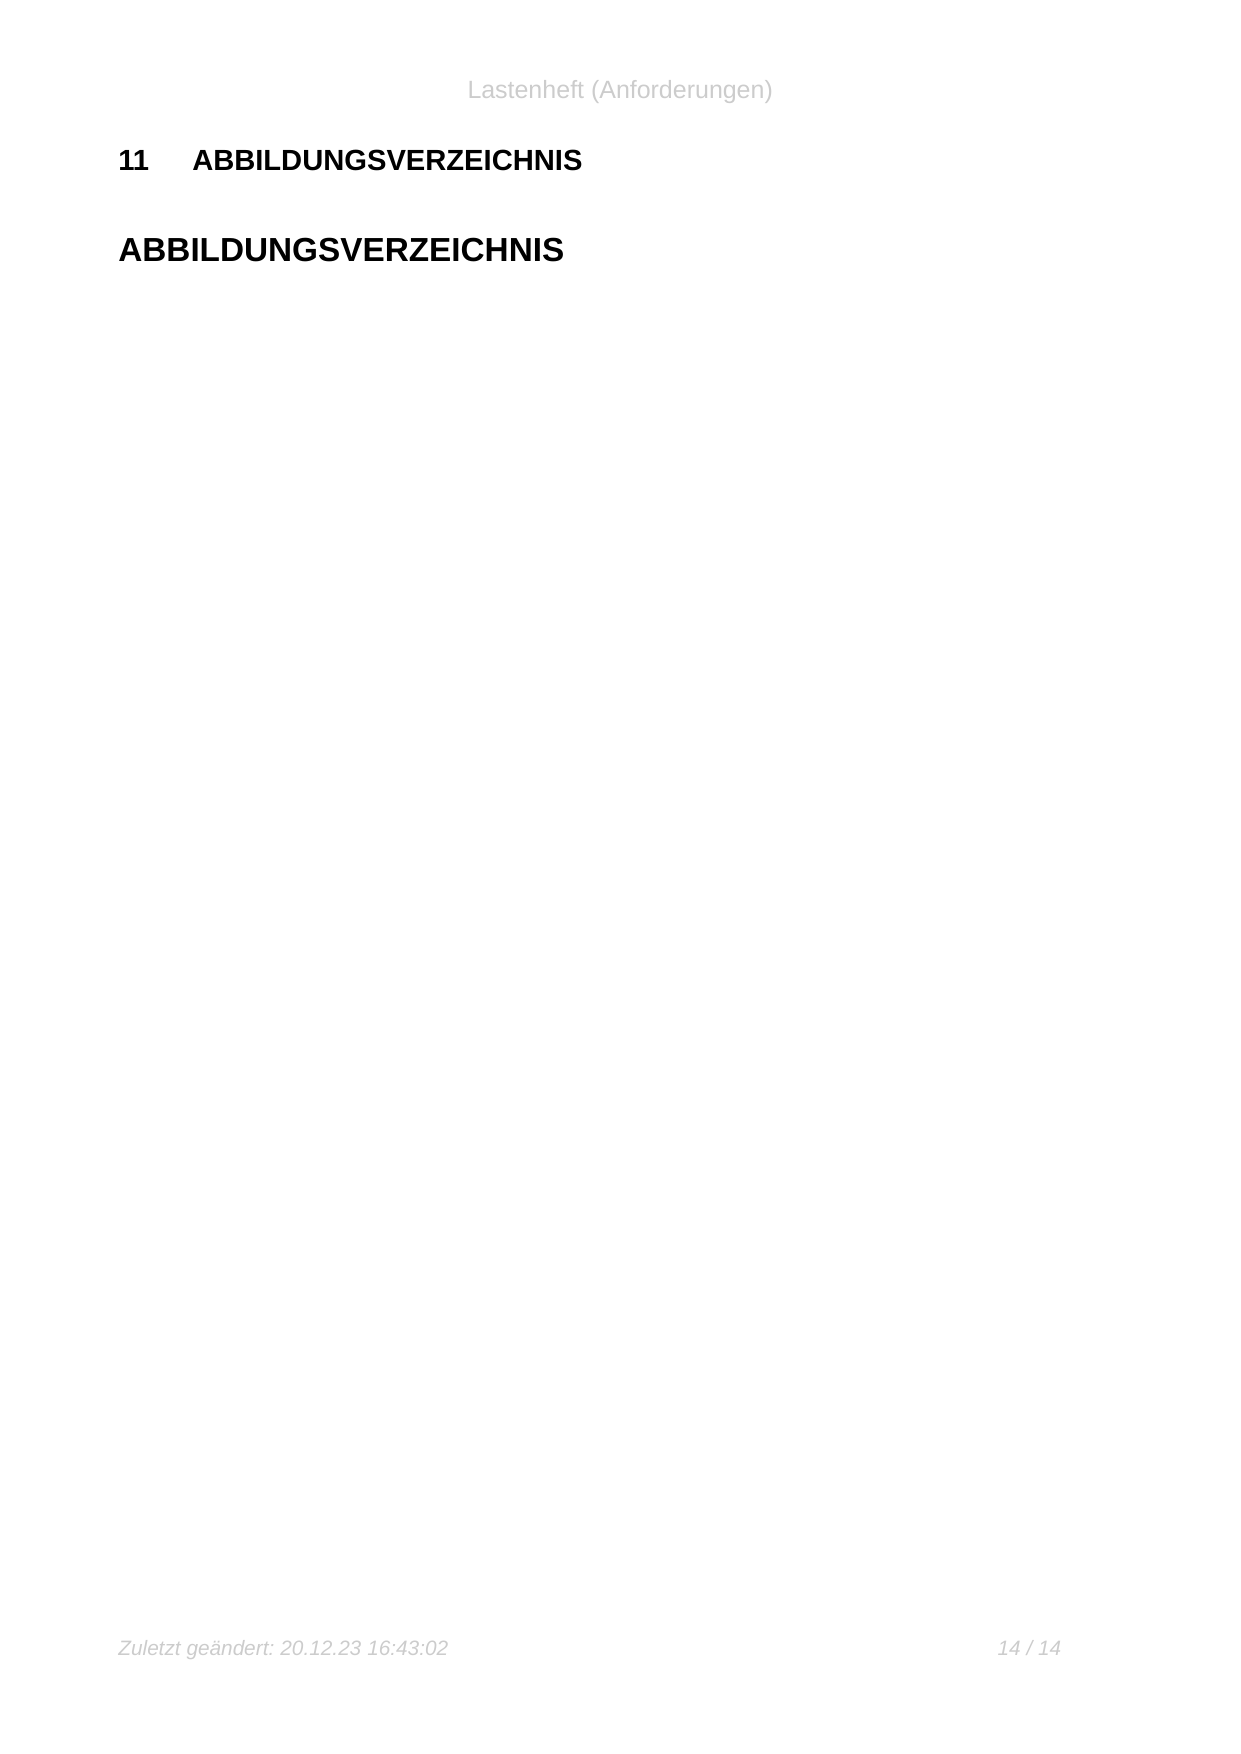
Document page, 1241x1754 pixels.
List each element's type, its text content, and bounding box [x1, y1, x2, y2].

subtitle Abbildungsverzeichnis [118, 143, 1122, 177]
subtitle Abbildungsverzeichnis [118, 230, 1122, 269]
